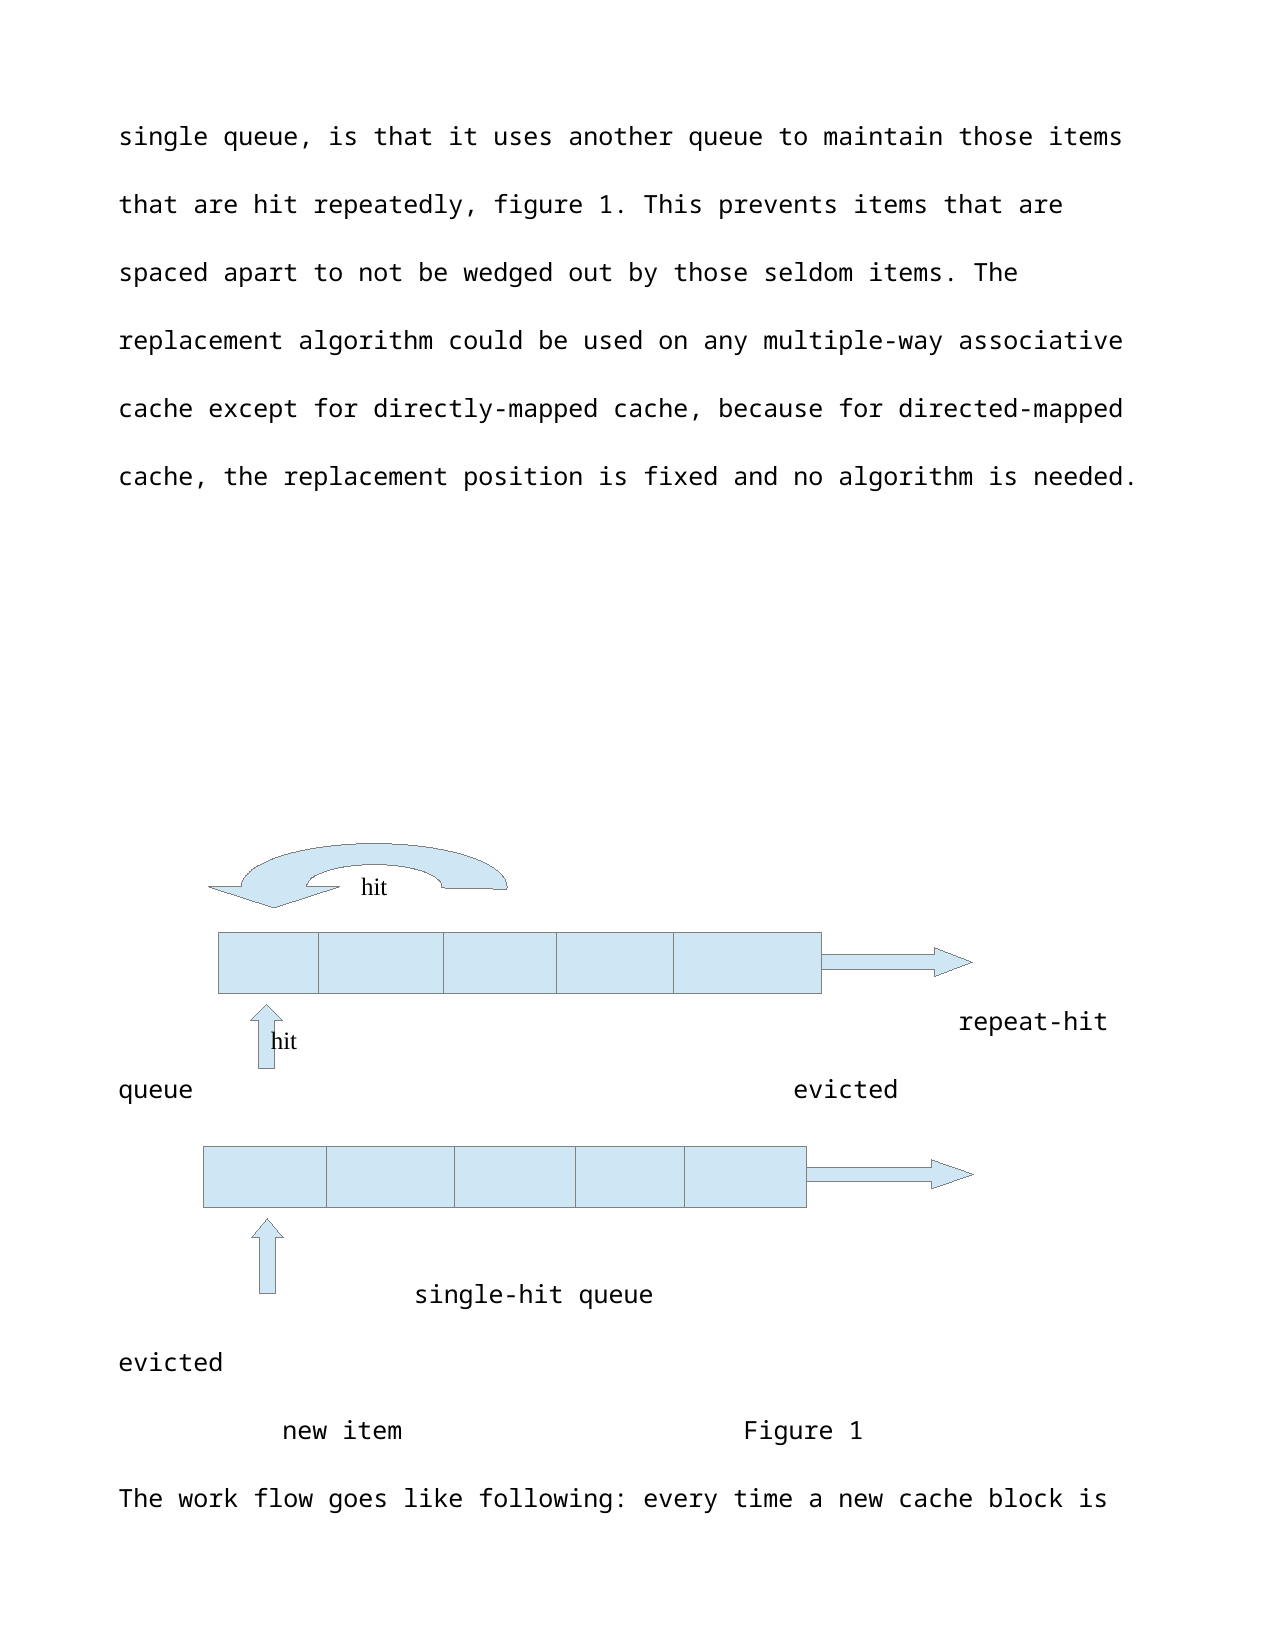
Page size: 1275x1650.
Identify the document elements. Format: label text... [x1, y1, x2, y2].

text single queue, is that it uses another queue to maintain those items that are hit repeatedly, figure 1. This prevents items that are spaced apart to not be wedged out by those seldom items. The replacement algorithm could be used on any multiple-way associative cache except for directly-mapped cache, because for directed-mapped cache, the replacement position is fixed and no algorithm is needed. [118, 118, 1157, 493]
text new item Figure 1 [118, 1412, 1157, 1447]
text single-hit queue evicted [118, 1276, 1157, 1378]
text repeat-hit queue evicted [118, 1004, 1157, 1106]
text The work flow goes like following: every time a new cache block is [118, 1481, 1157, 1515]
